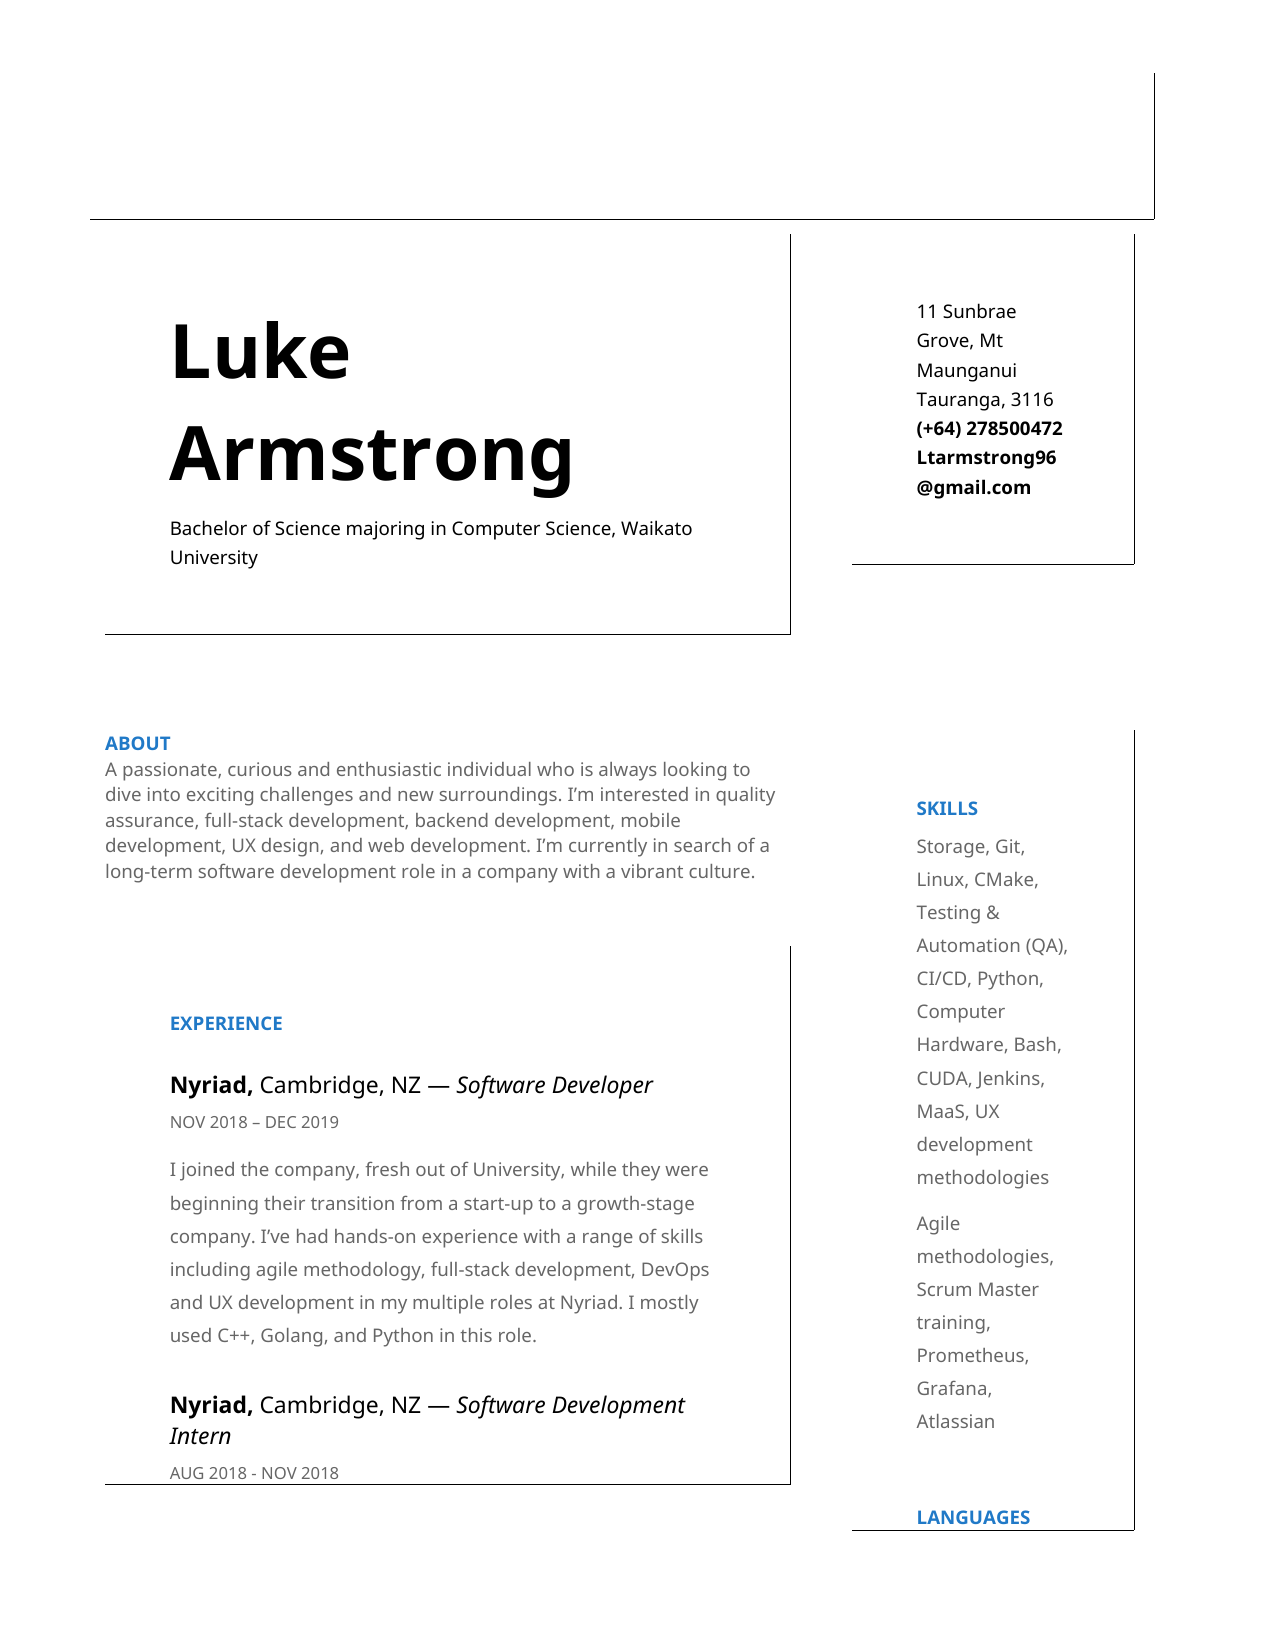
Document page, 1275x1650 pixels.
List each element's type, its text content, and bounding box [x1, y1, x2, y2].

table_header Luke Armstrong Bachelor of Science majoring in Computer Science, Waikato University [90, 219, 837, 653]
table_header 11 Sunbrae Grove, Mt Maunganui Tauranga, 3116 (+64) 278500472 Ltarmstrong96@gmail.com [837, 219, 1181, 653]
table_cell ABOUT A passionate, curious and enthusiastic individual who is always looking to dive into exciting challenges and new surroundings. I’m interested in quality assurance, full-stack development, backend development, mobile development, UX design, and web development. I’m currently in search of a long-term software development role in a company with a vibrant culture. EXPERIENCE Nyriad, Cambridge, NZ — Software Developer NOV 2018 – DEC 2019 I joined the company, fresh out of University, while they were beginning their transition from a start-up to a growth-stage company. I’ve had hands-on experience with a range of skills including agile methodology, full-stack development, DevOps and UX development in my multiple roles at Nyriad. I mostly used C++, Golang, and Python in this role. Nyriad, Cambridge, NZ — Software Development Intern AUG 2018 - NOV 2018 [90, 653, 837, 1560]
table_cell SKILLS Storage, Git, Linux, CMake, Testing & Automation (QA), CI/CD, Python, Computer Hardware, Bash, CUDA, Jenkins, MaaS, UX development methodologies Agile methodologies, Scrum Master training, Prometheus, Grafana, Atlassian LANGUAGES [837, 653, 1181, 1560]
